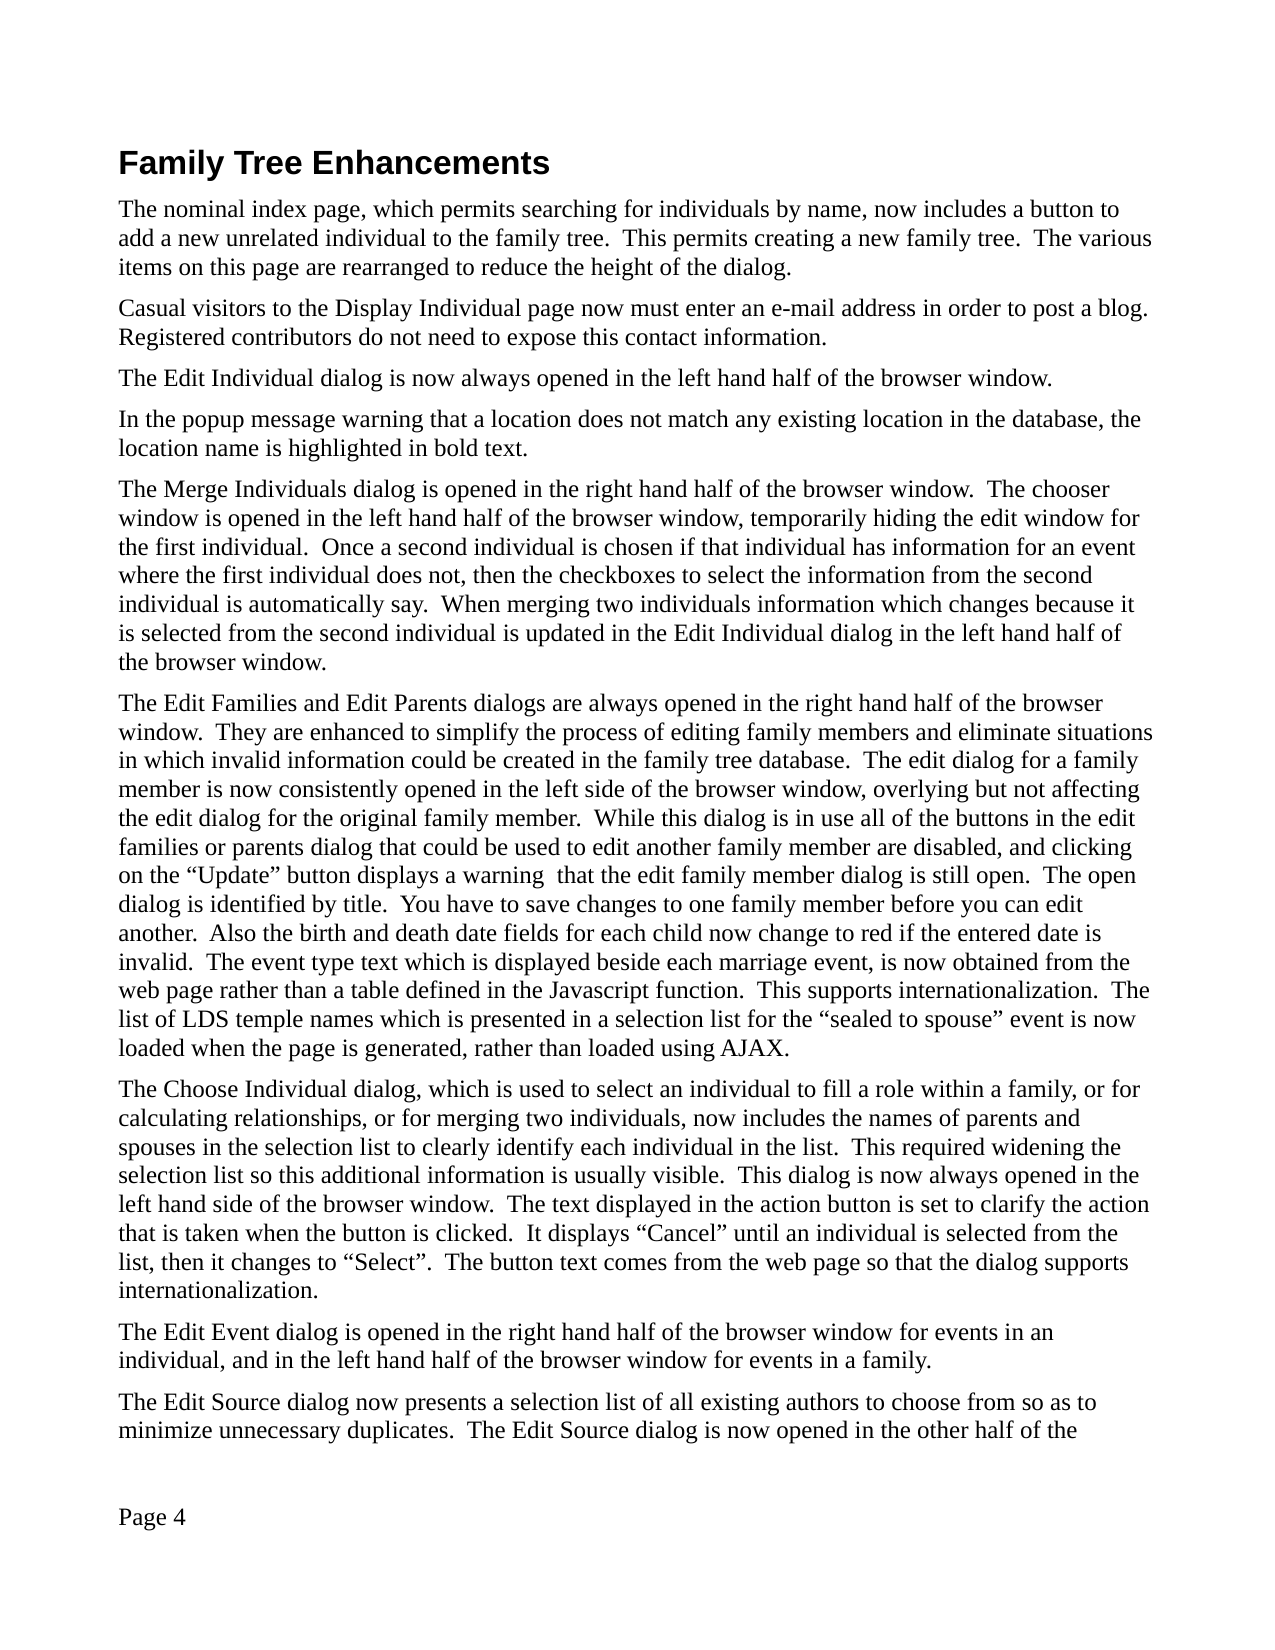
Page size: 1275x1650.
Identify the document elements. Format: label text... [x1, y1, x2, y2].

text The Edit Individual dialog is now always opened in the left hand half of the browser window. [118, 363, 1157, 392]
text The Merge Individuals dialog is opened in the right hand half of the browser window. The chooser window is opened in the left hand half of the browser window, temporarily hiding the edit window for the first individual. Once a second individual is chosen if that individual has information for an event where the first individual does not, then the checkboxes to select the information from the second individual is automatically say. When merging two individuals information which changes because it is selected from the second individual is updated in the Edit Individual dialog in the left hand half of the browser window. [118, 474, 1157, 676]
text Casual visitors to the Display Individual page now must enter an e-mail address in order to post a blog. Registered contributors do not need to expose this contact information. [118, 293, 1157, 351]
text The Edit Event dialog is opened in the right hand half of the browser window for events in an individual, and in the left hand half of the browser window for events in a family. [118, 1317, 1157, 1374]
text The Choose Individual dialog, which is used to select an individual to fill a role within a family, or for calculating relationships, or for merging two individuals, now includes the names of parents and spouses in the selection list to clearly identify each individual in the list. This required widening the selection list so this additional information is usually visible. This dialog is now always opened in the left hand side of the browser window. The text displayed in the action button is set to clarify the action that is taken when the button is clicked. It displays “Cancel” until an individual is selected from the list, then it changes to “Select”. The button text comes from the web page so that the dialog supports internationalization. [118, 1074, 1157, 1304]
text The Edit Families and Edit Parents dialogs are always opened in the right hand half of the browser window. They are enhanced to simplify the process of editing family members and eliminate situations in which invalid information could be created in the family tree database. The edit dialog for a family member is now consistently opened in the left side of the browser window, overlying but not affecting the edit dialog for the original family member. While this dialog is in use all of the buttons in the edit families or parents dialog that could be used to edit another family member are disabled, and clicking on the “Update” button displays a warning that the edit family member dialog is still open. The open dialog is identified by title. You have to save changes to one family member before you can edit another. Also the birth and death date fields for each child now change to red if the entered date is invalid. The event type text which is displayed beside each marriage event, is now obtained from the web page rather than a table defined in the Javascript function. This supports internationalization. The list of LDS temple names which is presented in a selection list for the “sealed to spouse” event is now loaded when the page is generated, rather than loaded using AJAX. [118, 688, 1157, 1062]
text The Edit Source dialog now presents a selection list of all existing authors to choose from so as to minimize unnecessary duplicates. The Edit Source dialog is now opened in the other half of the [118, 1387, 1157, 1444]
text The nominal index page, which permits searching for individuals by name, now includes a button to add a new unrelated individual to the family tree. This permits creating a new family tree. The various items on this page are rearranged to reduce the height of the dialog. [118, 194, 1157, 281]
text In the popup message warning that a location does not match any existing location in the database, the location name is highlighted in bold text. [118, 404, 1157, 462]
subtitle Family Tree Enhancements [118, 143, 1157, 182]
